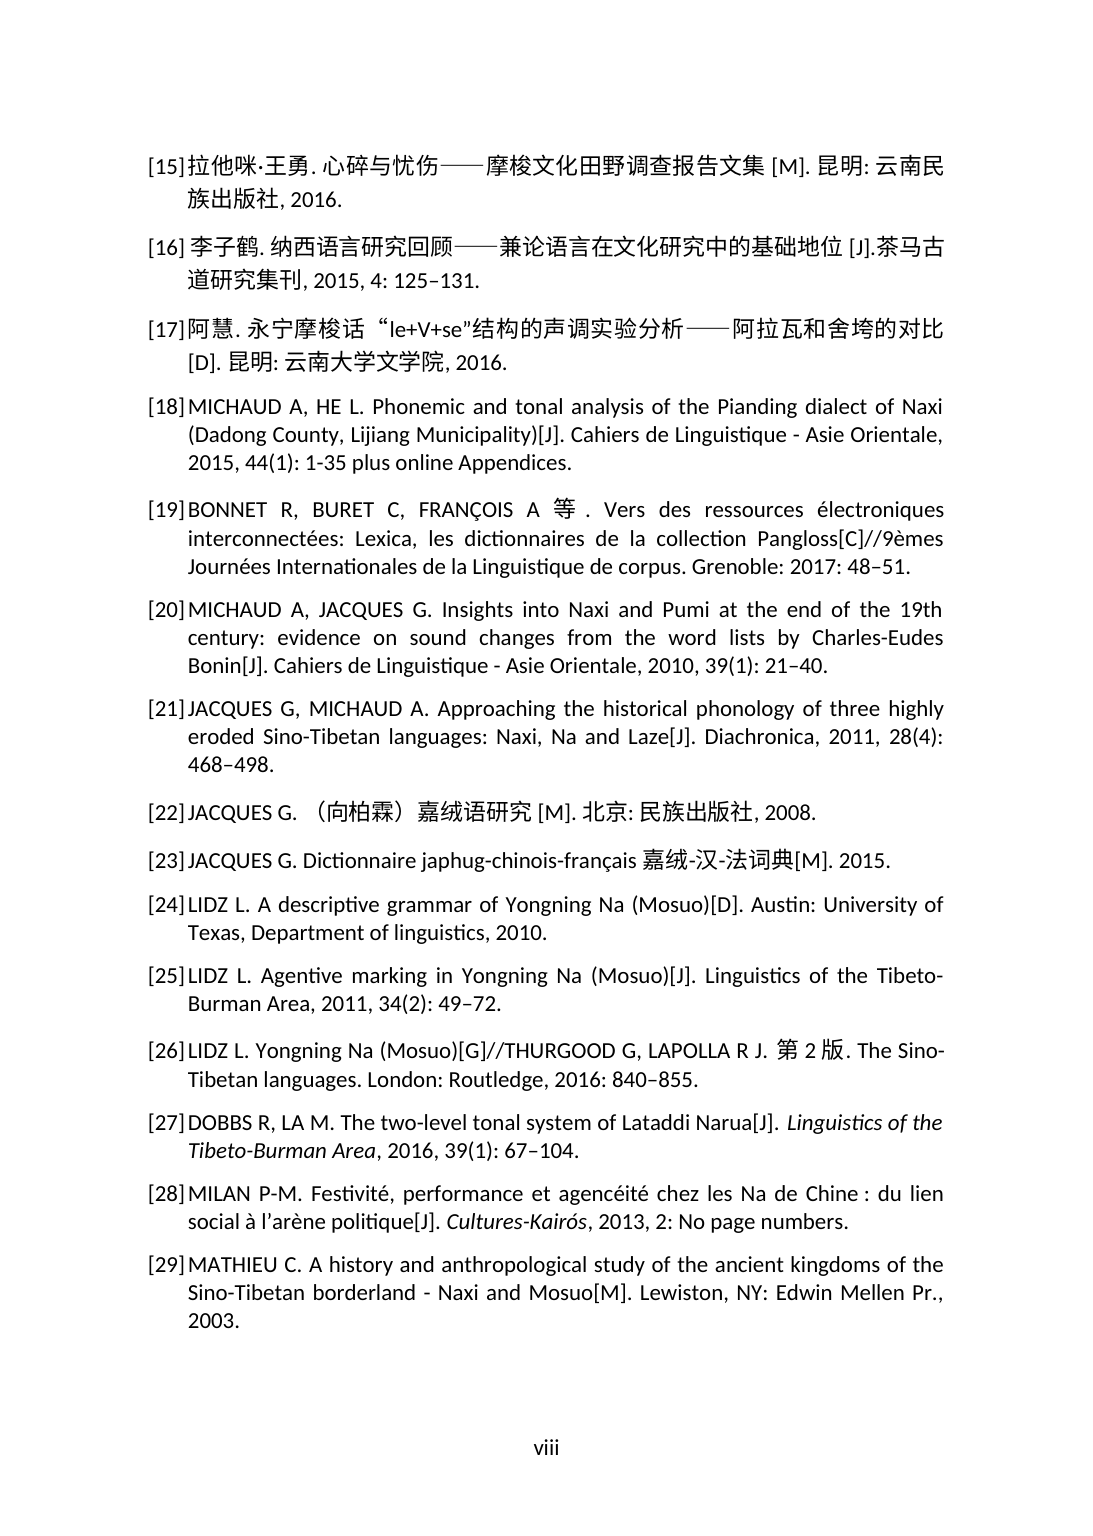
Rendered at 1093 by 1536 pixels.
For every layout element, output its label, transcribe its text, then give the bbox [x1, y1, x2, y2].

text [21] JACQUES G, MICHAUD A. Approaching the historical phonology of three highly eroded Sino-Tibetan languages: Naxi, Na and Laze[J]. Diachronica, 2011, 28(4): 468–498. [148, 694, 945, 778]
text [29] MATHIEU C. A history and anthropological study of the ancient kingdoms of the Sino-Tibetan borderland - Naxi and Mosuo[M]. Lewiston, NY: Edwin Mellen Pr., 2003. [148, 1250, 945, 1334]
text [26] LIDZ L. Yongning Na (Mosuo)[G]//THURGOOD G, LAPOLLA R J. 第2版. The Sino-Tibetan languages. London: Routledge, 2016: 840–855. [148, 1032, 945, 1093]
text [20] MICHAUD A, JACQUES G. Insights into Naxi and Pumi at the end of the 19th century: evidence on sound changes from the word lists by Charles-Eudes Bonin[J]. Cahiers de Linguistique - Asie Orientale, 2010, 39(1): 21–40. [148, 595, 945, 679]
text [16] 李子鹤. 纳西语言研究回顾——兼论语言在文化研究中的基础地位 [J].茶马古道研究集刊, 2015, 4: 125–131. [148, 229, 945, 296]
text [18] MICHAUD A, HE L. Phonemic and tonal analysis of the Pianding dialect of Naxi (Dadong County, Lijiang Municipality)[J]. Cahiers de Linguistique - Asie Orientale, 2015, 44(1): 1-35 plus online Appendices. [148, 392, 945, 476]
text [19] BONNET R, BURET C, FRANÇOIS A等. Vers des ressources électroniques interconnectées: Lexica, les dictionnaires de la collection Pangloss[C]//9èmes Journées Internationales de la Linguistique de corpus. Grenoble: 2017: 48–51. [148, 491, 945, 580]
text [23] JACQUES G. Dictionnaire japhug-chinois-français 嘉绒-汉-法词典[M]. 2015. [148, 842, 945, 875]
text [27] DOBBS R, LA M. The two-level tonal system of Lataddi Narua[J]. Linguistics of the Tibeto-Burman Area, 2016, 39(1): 67–104. [148, 1108, 945, 1164]
text [17] 阿慧. 永宁摩梭话“le+V+se”结构的声调实验分析——阿拉瓦和舍垮的对比 [D]. 昆明: 云南大学文学院, 2016. [148, 311, 945, 377]
text [24] LIDZ L. A descriptive grammar of Yongning Na (Mosuo)[D]. Austin: University of Texas, Department of linguistics, 2010. [148, 890, 945, 946]
text [25] LIDZ L. Agentive marking in Yongning Na (Mosuo)[J]. Linguistics of the Tibeto-Burman Area, 2011, 34(2): 49–72. [148, 961, 945, 1017]
text [28] MILAN P-M. Festivité, performance et agencéité chez les Na de Chine : du lien social à l’arène politique[J]. Cultures-Kairós, 2013, 2: No page numbers. [148, 1179, 945, 1235]
text [15] 拉他咪·王勇. 心碎与忧伤——摩梭文化田野调查报告文集 [M]. 昆明: 云南民族出版社, 2016. [148, 148, 945, 214]
text [22] JACQUES G. （向柏霖）嘉绒语研究 [M]. 北京: 民族出版社, 2008. [148, 793, 945, 827]
